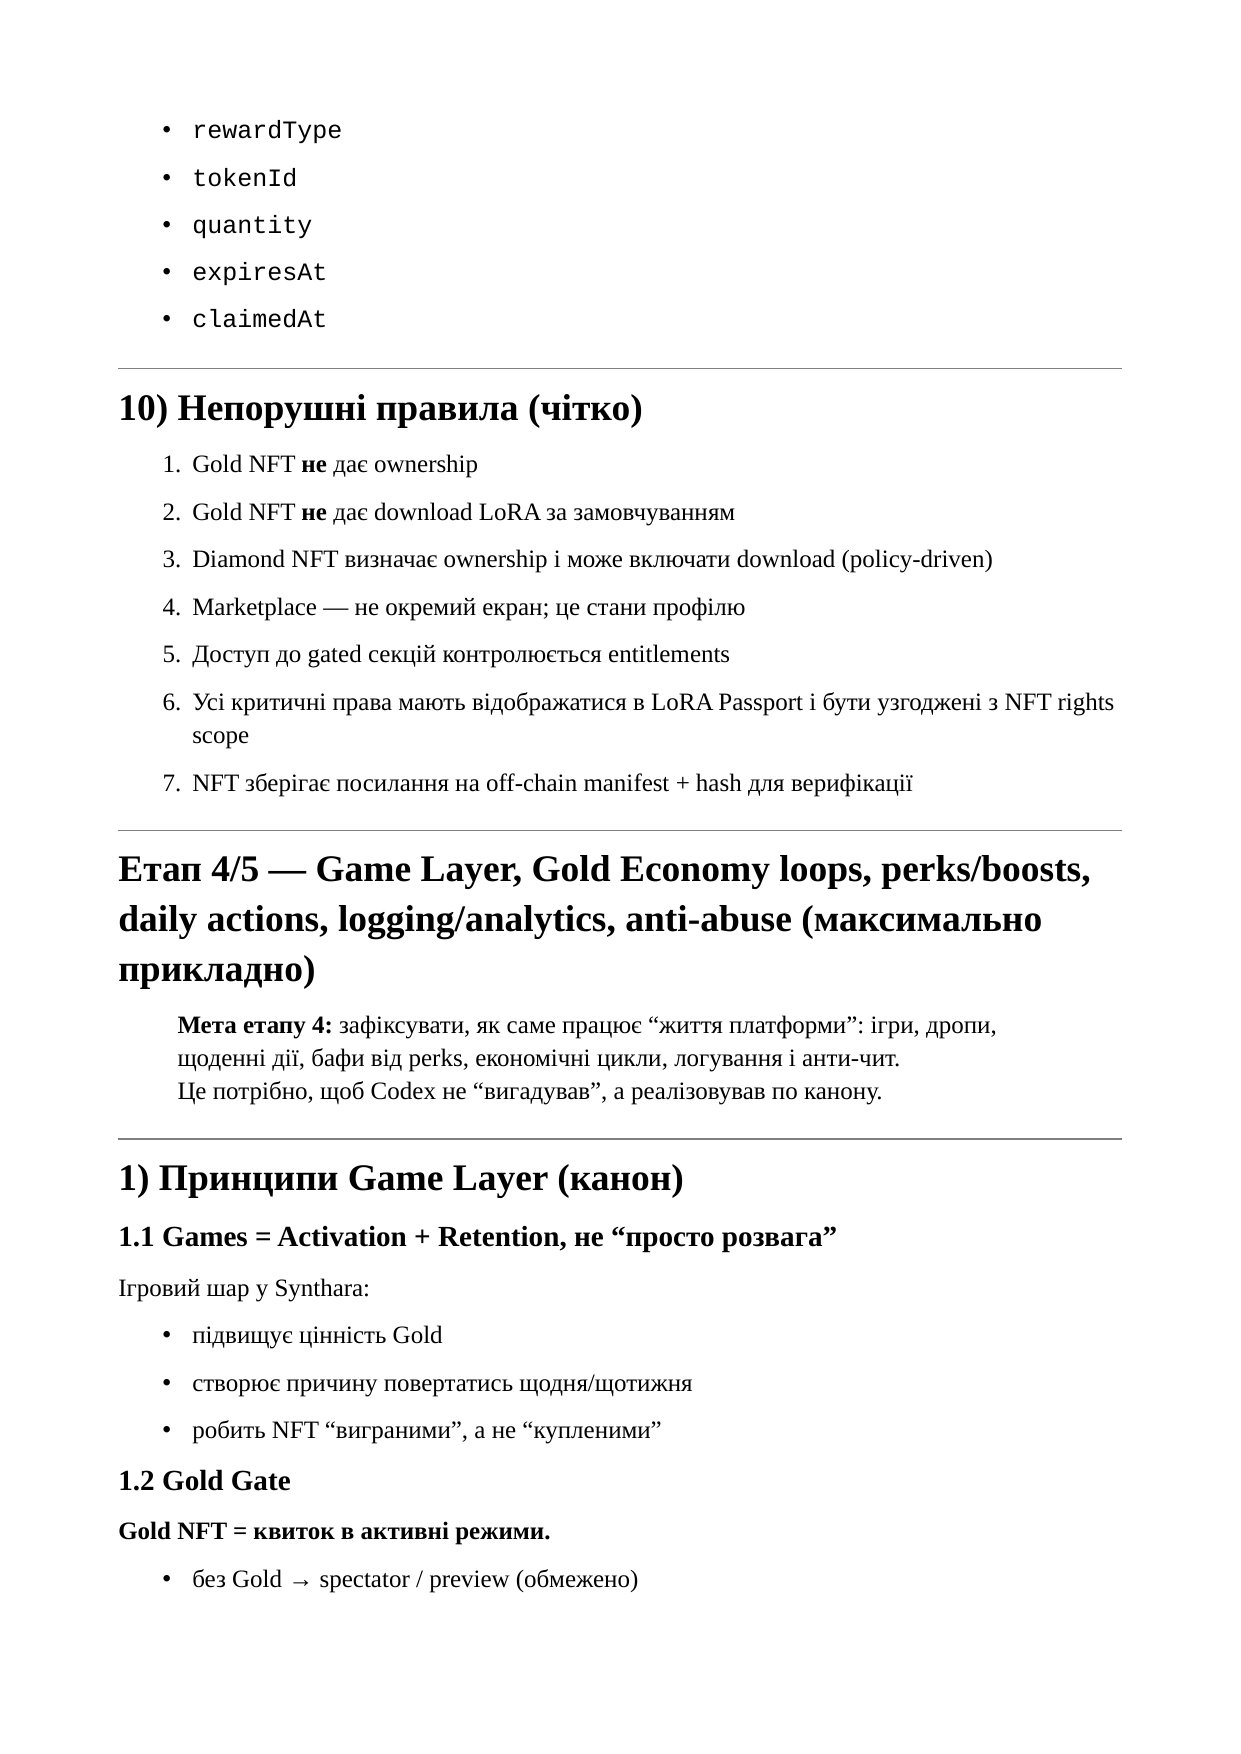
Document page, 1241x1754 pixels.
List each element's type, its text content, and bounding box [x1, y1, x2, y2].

list створює причину повертатись щодня/щотижня [162, 1368, 1122, 1397]
list rewardType [162, 118, 1122, 146]
list quantity [162, 212, 1122, 241]
list expiresAt [162, 259, 1122, 288]
list робить NFT “виграними”, а не “купленими” [162, 1415, 1122, 1444]
list підвищує цінність Gold [162, 1320, 1122, 1349]
subtitle 1.1 Games = Activation + Retention, не “просто розвага” [118, 1219, 1122, 1253]
text Мета етапу 4: зафіксувати, як саме працює “життя платформи”: ігри, дропи, щоденні дії, бафи від perks, економічні цикли, логування і анти-чит. Це потрібно, щоб Codex не “вигадував”, а реалізовував по канону. [177, 1010, 1063, 1105]
subtitle 10) Непорушні правила (чітко) [118, 385, 1122, 428]
list Gold NFT не дає ownership [162, 449, 1122, 478]
list Diamond NFT визначає ownership і може включати download (policy-driven) [162, 544, 1122, 573]
list Gold NFT не дає download LoRA за замовчуванням [162, 497, 1122, 526]
list Усі критичні права мають відображатися в LoRA Passport і бути узгоджені з NFT rights scope [162, 687, 1122, 749]
list Доступ до gated секцій контролюється entitlements [162, 639, 1122, 668]
list tokenId [162, 165, 1122, 193]
list Marketplace — не окремий екран; це стани профілю [162, 592, 1122, 621]
list NFT зберігає посилання на off-chain manifest + hash для верифікації [162, 768, 1122, 797]
text Gold NFT = квиток в активні режими. [118, 1516, 1122, 1545]
list claimedAt [162, 306, 1122, 335]
subtitle 1.2 Gold Gate [118, 1463, 1122, 1497]
subtitle Етап 4/5 — Game Layer, Gold Economy loops, perks/boosts, daily actions, logging/analytics, anti-abuse (максимально прикладно) [118, 847, 1122, 989]
subtitle 1) Принципи Game Layer (канон) [118, 1155, 1122, 1198]
text Ігровий шар у Synthara: [118, 1273, 1122, 1301]
list без Gold → spectator / preview (обмежено) [162, 1564, 1122, 1592]
